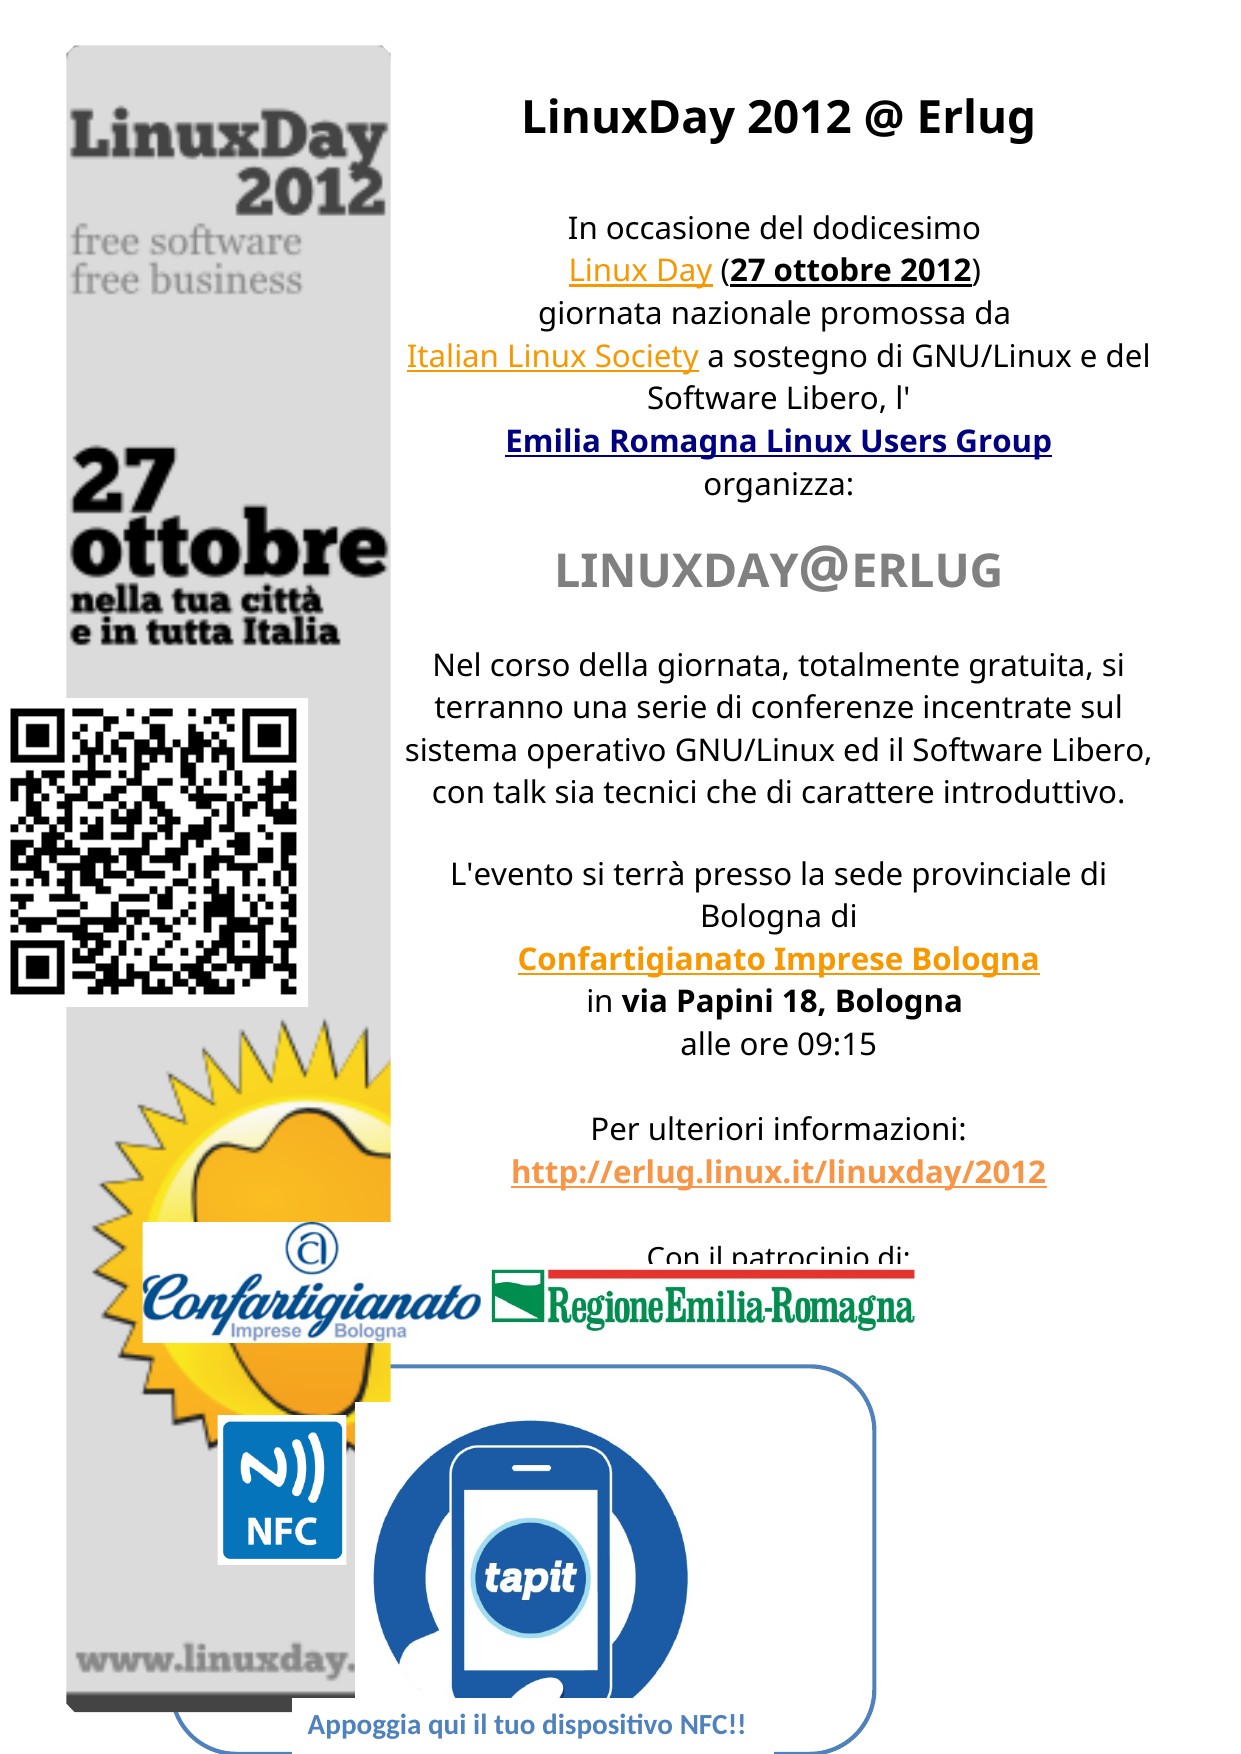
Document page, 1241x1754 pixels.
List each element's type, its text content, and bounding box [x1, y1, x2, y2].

text Appoggia qui il tuo dispositivo NFC!! [307, 1706, 759, 1741]
subtitle LinuxDay 2012 @ Erlug [391, 84, 1167, 147]
text In occasione del dodicesimo Linux Day (27 ottobre 2012) giornata nazionale promossa da Italian Linux Society a sostegno di GNU/Linux e del Software Libero, l' Emilia Romagna Linux Users Group organizza: [391, 167, 1167, 504]
text linuxday@erlug Nel corso della giornata, totalmente gratuita, si terranno una serie di conferenze incentrate sul sistema operativo GNU/Linux ed il Software Libero, con talk sia tecnici che di carattere introduttivo. L'evento si terrà presso la sede provinciale di Bologna di Confartigianato Imprese Bologna in via Papini 18, Bologna alle ore 09:15 Per ulteriori informazioni: http://erlug.linux.it/linuxday/2012 Con il patrocinio di: [391, 525, 1167, 1351]
